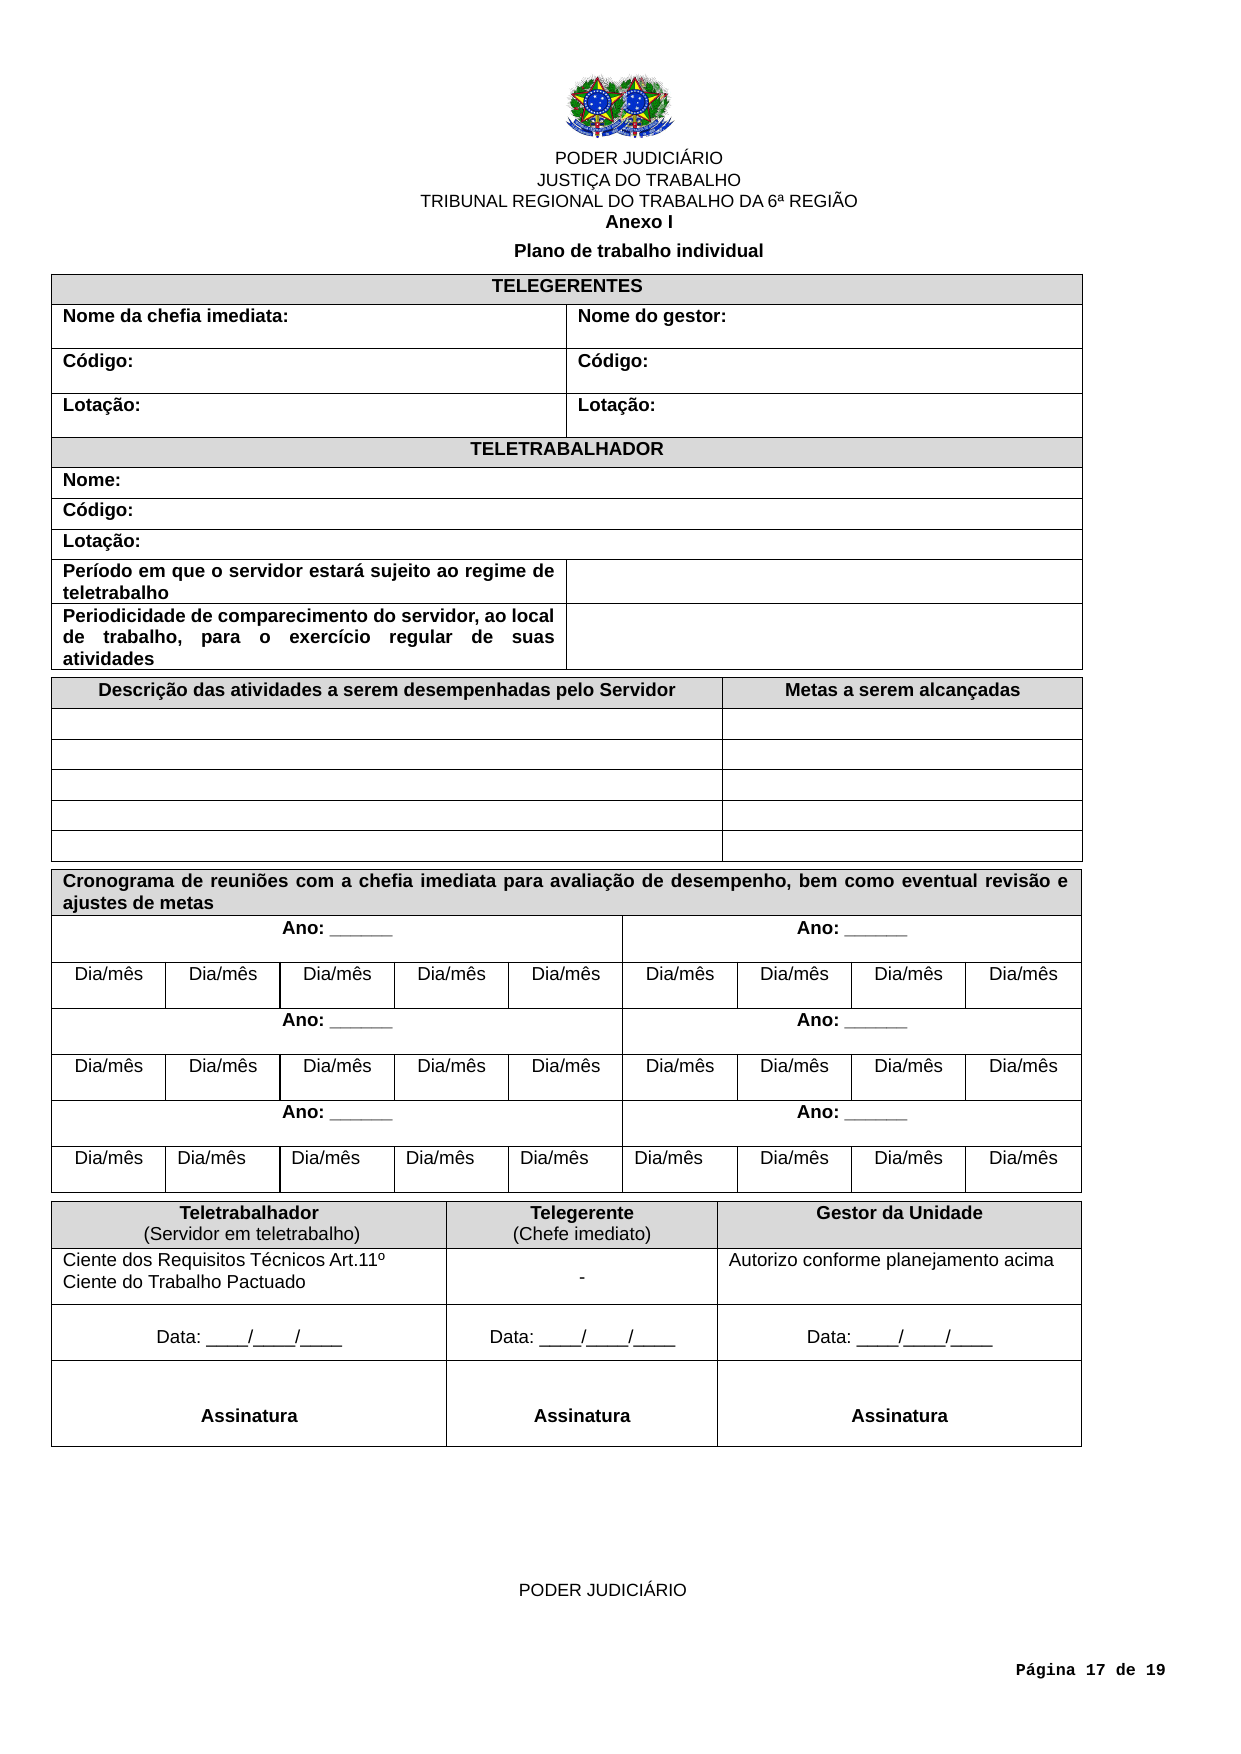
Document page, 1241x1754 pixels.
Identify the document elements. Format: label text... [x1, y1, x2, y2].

table_cell Lotação: [567, 394, 1082, 437]
table_cell Dia/mês [509, 1147, 622, 1192]
table_cell [723, 709, 1082, 738]
table_header Descrição das atividades a serem desempenhadas pelo Servidor [52, 678, 722, 708]
table_cell Lotação: [52, 530, 1082, 559]
table_cell [723, 801, 1082, 830]
table_cell [723, 740, 1082, 769]
table_cell Dia/mês [166, 1147, 279, 1192]
text Anexo I [75, 211, 1203, 233]
table_cell Dia/mês [281, 1055, 394, 1100]
table_header Cronograma de reuniões com a chefia imediata para avaliação de desempenho, bem como eventual revisão e ajustes de metas [52, 870, 1081, 915]
table_cell Assinatura [718, 1361, 1081, 1446]
table_cell Código: [52, 499, 1082, 528]
table_cell [52, 709, 722, 738]
table_cell Nome: [52, 468, 1082, 498]
table_cell Dia/mês [52, 1147, 165, 1192]
text PODER JUDICIÁRIO [75, 148, 1203, 168]
table_cell Dia/mês [166, 963, 279, 1008]
table_cell Ano: ______ [623, 1009, 1081, 1054]
table_cell Dia/mês [509, 1055, 622, 1100]
table_header Telegerente (Chefe imediato) [447, 1202, 717, 1248]
table_cell Dia/mês [852, 1055, 965, 1100]
table_cell [723, 831, 1082, 861]
table_cell [52, 770, 722, 800]
table_cell Autorizo conforme planejamento acima [718, 1249, 1081, 1303]
table_cell Nome da chefia imediata: [52, 305, 566, 348]
table_cell Dia/mês [852, 963, 965, 1008]
table_cell Dia/mês [509, 963, 622, 1008]
table_cell [567, 560, 1082, 603]
table_cell [52, 740, 722, 769]
table_cell Dia/mês [281, 963, 394, 1008]
table_cell Data: ____/____/____ [52, 1305, 446, 1360]
table_cell Lotação: [52, 394, 566, 437]
table_cell [567, 604, 1082, 669]
table_cell Nome do gestor: [567, 305, 1082, 348]
table_header Metas a serem alcançadas [723, 678, 1082, 708]
table_cell Período em que o servidor estará sujeito ao regime de teletrabalho [52, 560, 566, 603]
table_cell Periodicidade de comparecimento do servidor, ao local de trabalho, para o exercício regular de suas atividades [52, 604, 566, 669]
table_cell Dia/mês [738, 1055, 851, 1100]
table_cell - [447, 1249, 717, 1303]
table_cell Dia/mês [623, 1147, 737, 1192]
table_cell Dia/mês [395, 1055, 508, 1100]
table_cell TELETRABALHADOR [52, 438, 1082, 467]
table_cell Assinatura [52, 1361, 446, 1446]
table_cell Ciente dos Requisitos Técnicos Art.11º Ciente do Trabalho Pactuado [52, 1249, 446, 1303]
table_cell Ano: ______ [52, 1009, 622, 1054]
table_cell Dia/mês [281, 1147, 394, 1192]
table_cell Dia/mês [166, 1055, 279, 1100]
table_cell Dia/mês [852, 1147, 965, 1192]
text PODER JUDICIÁRIO [519, 1579, 1203, 1600]
table_cell Data: ____/____/____ [718, 1305, 1081, 1360]
table_cell Dia/mês [966, 1055, 1081, 1100]
table_header Gestor da Unidade [718, 1202, 1081, 1248]
picture [562, 72, 675, 139]
table_cell Dia/mês [738, 1147, 851, 1192]
table_cell [52, 831, 722, 861]
table_cell Ano: ______ [623, 1101, 1081, 1146]
table_cell Dia/mês [623, 1055, 737, 1100]
table_cell Dia/mês [52, 1055, 165, 1100]
table_cell Ano: ______ [52, 1101, 622, 1146]
table_header TELEGERENTES [52, 275, 1082, 304]
table_cell Dia/mês [966, 1147, 1081, 1192]
table_cell Dia/mês [623, 963, 737, 1008]
table_cell [52, 801, 722, 830]
text TRIBUNAL REGIONAL DO TRABALHO DA 6ª REGIÃO [75, 191, 1203, 211]
table_cell Ano: ______ [623, 916, 1081, 962]
table_cell Código: [52, 349, 566, 392]
table_cell [723, 770, 1082, 800]
table_cell Dia/mês [52, 963, 165, 1008]
table_header Teletrabalhador (Servidor em teletrabalho) [52, 1202, 446, 1248]
table_cell Dia/mês [738, 963, 851, 1008]
text Plano de trabalho individual [75, 240, 1203, 262]
table_cell Código: [567, 349, 1082, 392]
table_cell Assinatura [447, 1361, 717, 1446]
table_cell Data: ____/____/____ [447, 1305, 717, 1360]
table_cell Dia/mês [395, 1147, 508, 1192]
table_cell Dia/mês [966, 963, 1081, 1008]
table_cell Ano: ______ [52, 916, 622, 962]
table_cell Dia/mês [395, 963, 508, 1008]
text JUSTIÇA DO TRABALHO [75, 170, 1203, 190]
